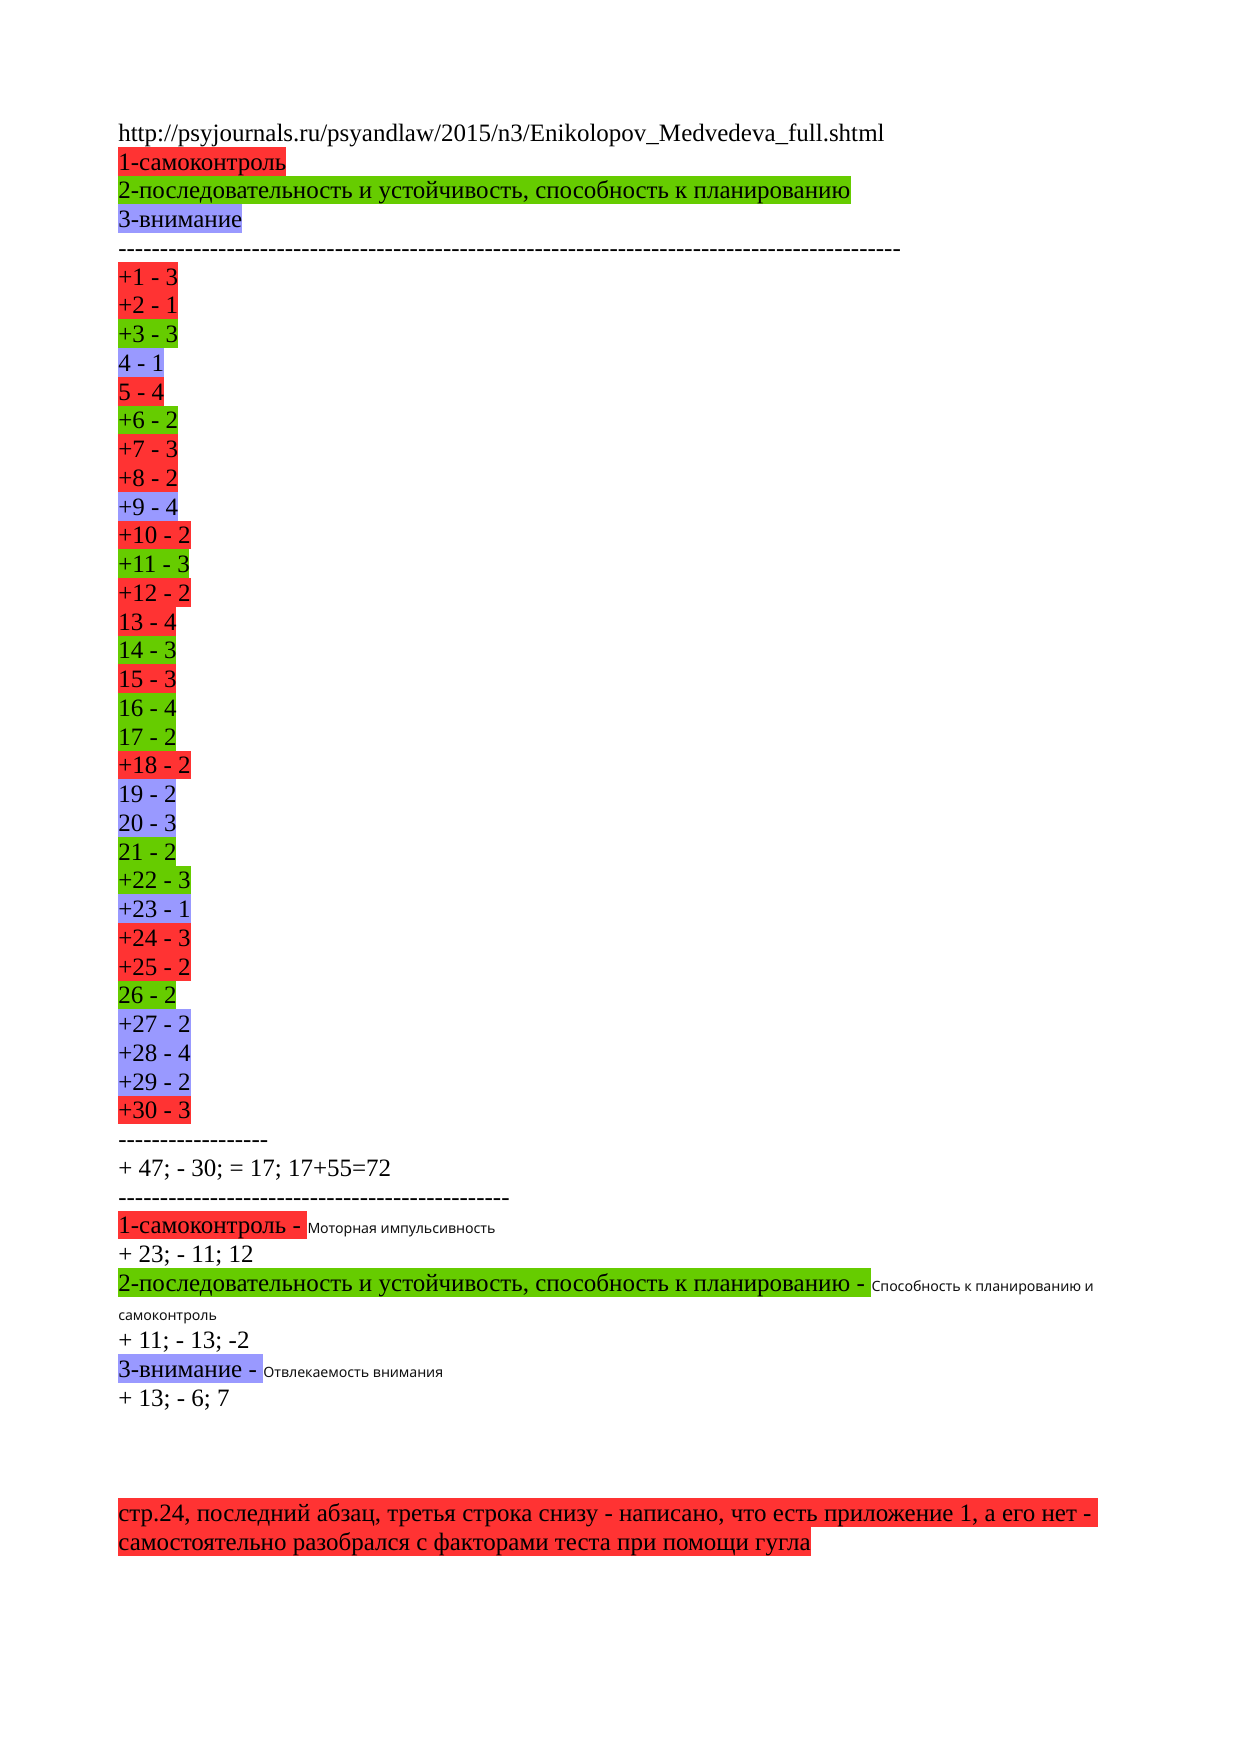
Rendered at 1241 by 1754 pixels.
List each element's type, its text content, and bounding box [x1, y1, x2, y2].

text 5 - 4 [118, 377, 1122, 406]
text 1-самоконтроль - Моторная импульсивность [118, 1211, 1122, 1239]
text 16 - 4 [118, 693, 1122, 722]
text +12 - 2 [118, 578, 1122, 607]
text +23 - 1 [118, 894, 1122, 923]
text 3-внимание - Отвлекаемость внимания [118, 1354, 1122, 1383]
text стр.24, последний абзац, третья строка снизу - написано, что есть приложение 1, а его нет - самостоятельно разобрался с факторами теста при помощи гугла [118, 1498, 1122, 1556]
text +3 - 3 [118, 319, 1122, 348]
text 2-последовательность и устойчивость, способность к планированию - Способность к планированию и самоконтроль [118, 1268, 1122, 1326]
text +22 - 3 [118, 866, 1122, 894]
text + 13; - 6; 7 [118, 1383, 1122, 1412]
text ----------------------------------------------- [118, 1182, 1122, 1211]
text +6 - 2 [118, 406, 1122, 434]
text 14 - 3 [118, 636, 1122, 664]
text +27 - 2 [118, 1009, 1122, 1038]
text ------------------ [118, 1124, 1122, 1153]
text +7 - 3 [118, 434, 1122, 463]
text +8 - 2 [118, 463, 1122, 492]
text +30 - 3 [118, 1096, 1122, 1124]
text 2-последовательность и устойчивость, способность к планированию [118, 176, 1122, 204]
text +11 - 3 [118, 549, 1122, 578]
text + 11; - 13; -2 [118, 1326, 1122, 1354]
text 1-самоконтроль [118, 147, 1122, 176]
text ---------------------------------------------------------------------------------------------- [118, 233, 1122, 262]
text +9 - 4 [118, 492, 1122, 521]
text + 47; - 30; = 17; 17+55=72 [118, 1153, 1122, 1182]
text 15 - 3 [118, 664, 1122, 693]
text +18 - 2 [118, 751, 1122, 779]
text 4 - 1 [118, 348, 1122, 377]
text 13 - 4 [118, 607, 1122, 636]
text +29 - 2 [118, 1067, 1122, 1096]
text 17 - 2 [118, 722, 1122, 751]
text +25 - 2 [118, 952, 1122, 981]
text +2 - 1 [118, 291, 1122, 319]
text +28 - 4 [118, 1038, 1122, 1067]
text 19 - 2 [118, 779, 1122, 808]
text 26 - 2 [118, 981, 1122, 1009]
text +24 - 3 [118, 923, 1122, 952]
text 20 - 3 [118, 808, 1122, 837]
text http://psyjournals.ru/psyandlaw/2015/n3/Enikolopov_Medvedeva_full.shtml [118, 118, 1122, 147]
text 21 - 2 [118, 837, 1122, 866]
text +1 - 3 [118, 262, 1122, 291]
text +10 - 2 [118, 521, 1122, 549]
text + 23; - 11; 12 [118, 1239, 1122, 1268]
text 3-внимание [118, 204, 1122, 233]
